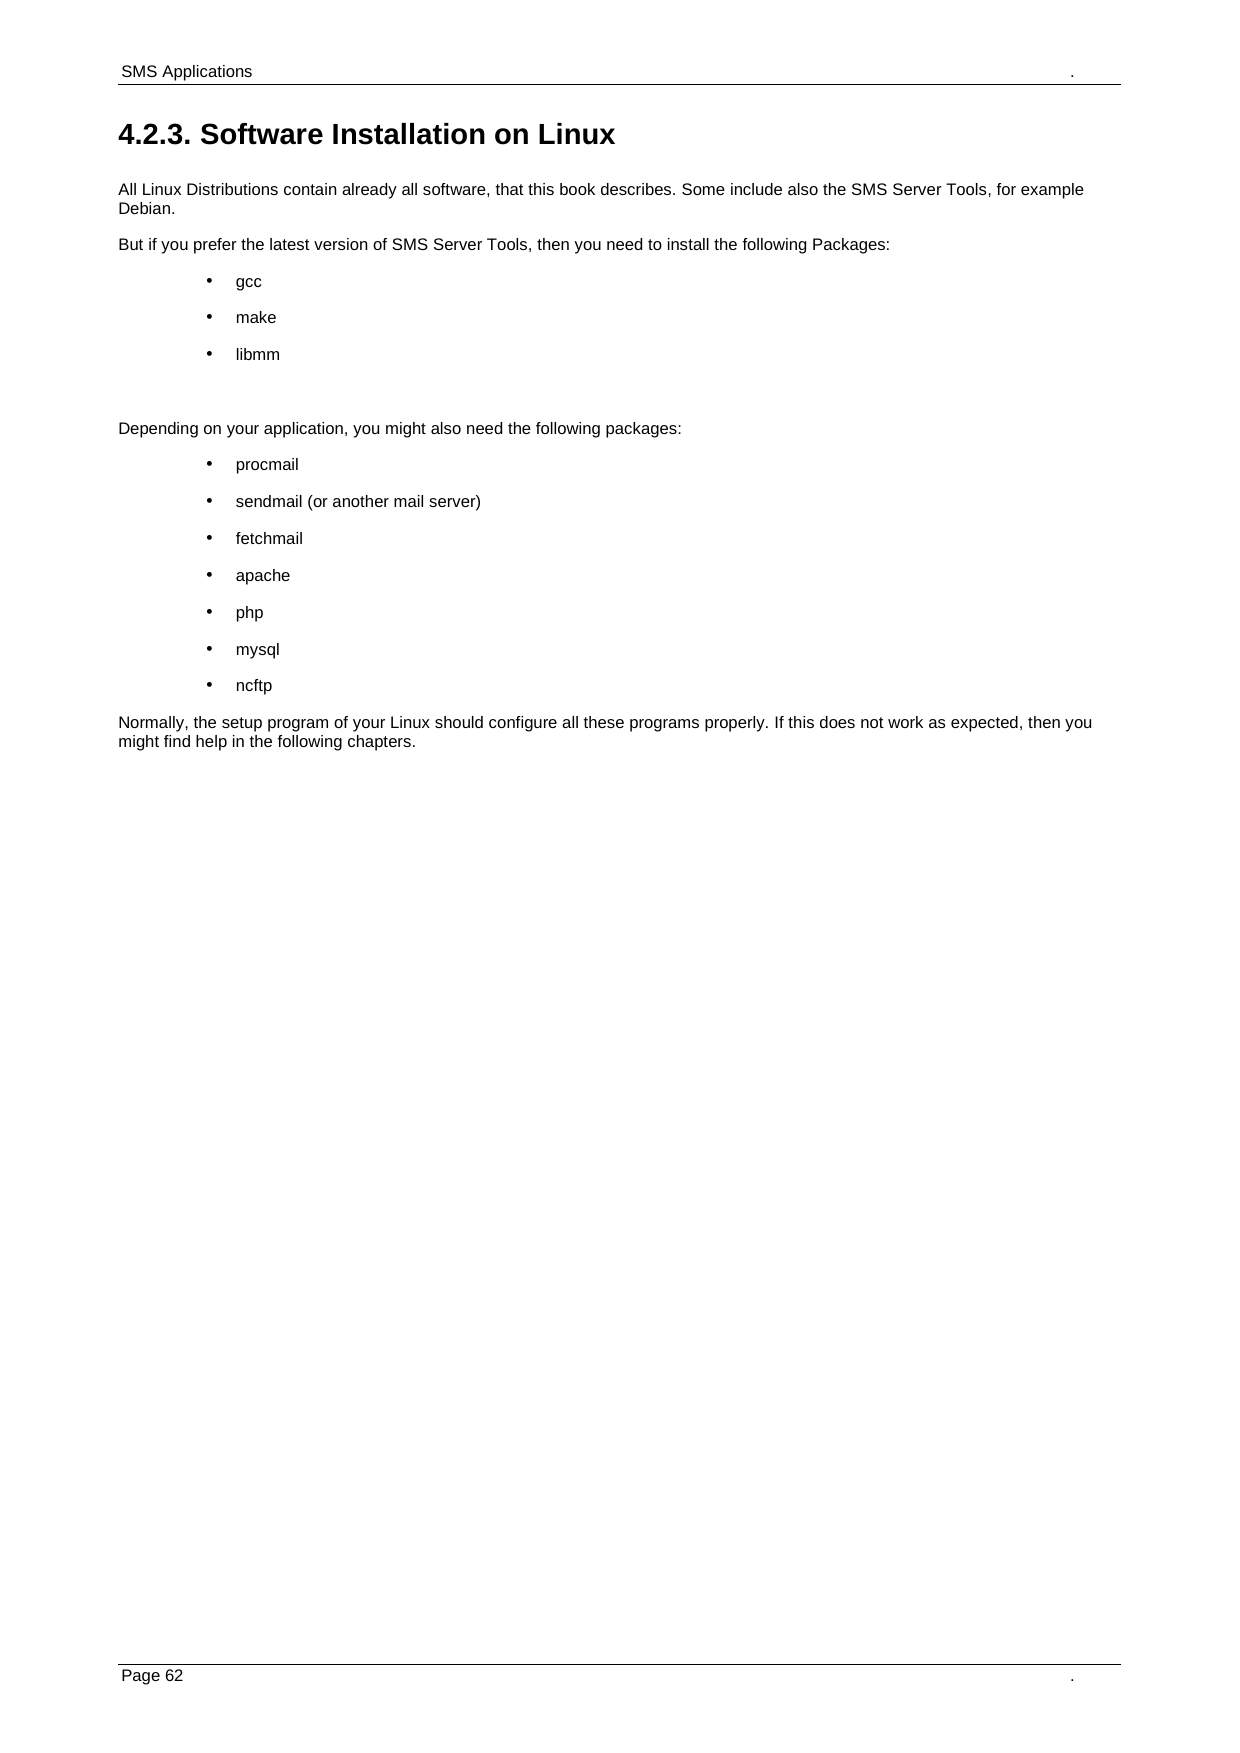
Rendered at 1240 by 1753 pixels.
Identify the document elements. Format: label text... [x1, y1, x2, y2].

list mysql [206, 640, 1121, 659]
list apache [206, 566, 1121, 585]
text But if you prefer the latest version of SMS Server Tools, then you need to install the following Packages: [118, 235, 1121, 254]
text All Linux Distributions contain already all software, that this book describes. Some include also the SMS Server Tools, for example Debian. [118, 180, 1121, 218]
list php [206, 603, 1121, 622]
list ncftp [206, 677, 1121, 696]
list procmail [206, 455, 1121, 474]
text Normally, the setup program of your Linux should configure all these programs properly. If this does not work as expected, then you might find help in the following chapters. [118, 713, 1121, 751]
list sendmail (or another mail server) [206, 492, 1121, 511]
list fetchmail [206, 529, 1121, 548]
subtitle Software Installation on Linux [118, 118, 1121, 151]
text Depending on your application, you might also need the following packages: [118, 419, 1121, 438]
list libmm [206, 346, 1121, 365]
list gcc [206, 272, 1121, 291]
list make [206, 309, 1121, 328]
